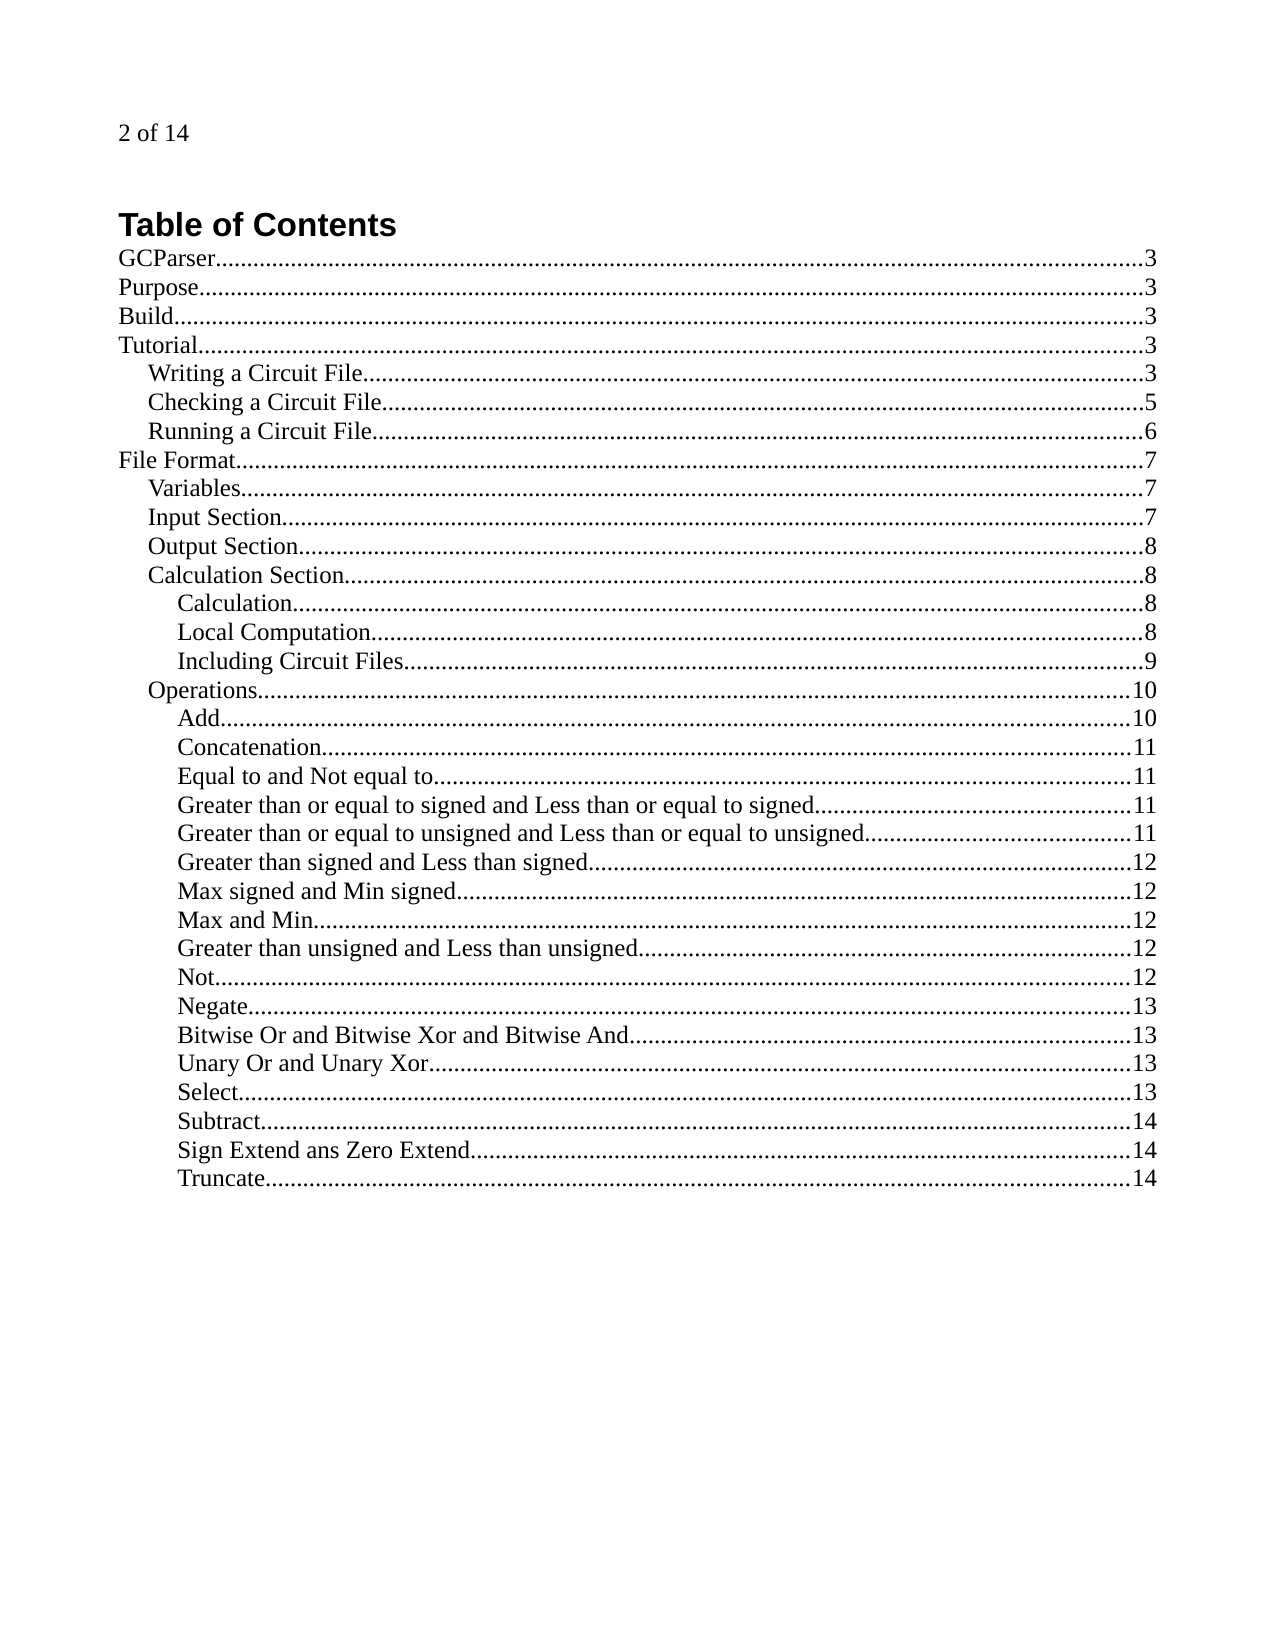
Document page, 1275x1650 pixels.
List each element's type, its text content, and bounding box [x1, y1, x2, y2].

text Max and Min 12 [177, 905, 1157, 933]
text Checking a Circuit File 5 [148, 387, 1157, 416]
text Calculation Section 8 [148, 560, 1157, 588]
text Writing a Circuit File 3 [148, 358, 1157, 387]
text GCParser 3 [118, 243, 1157, 272]
text Tutorial 3 [118, 330, 1157, 358]
text Including Circuit Files 9 [177, 646, 1157, 675]
text Subtract 14 [177, 1106, 1157, 1135]
text Bitwise Or and Bitwise Xor and Bitwise And 13 [177, 1020, 1157, 1048]
text Concatenation 11 [177, 732, 1157, 761]
text Running a Circuit File 6 [148, 416, 1157, 445]
text Max signed and Min signed 12 [177, 876, 1157, 905]
text Equal to and Not equal to 11 [177, 761, 1157, 790]
text Negate 13 [177, 991, 1157, 1020]
text Sign Extend ans Zero Extend 14 [177, 1135, 1157, 1163]
text Select 13 [177, 1077, 1157, 1106]
text Unary Or and Unary Xor 13 [177, 1048, 1157, 1077]
text Calculation 8 [177, 588, 1157, 617]
text Purpose 3 [118, 272, 1157, 301]
text File Format 7 [118, 445, 1157, 473]
text Variables 7 [148, 473, 1157, 502]
text Not 12 [177, 962, 1157, 991]
text Local Computation 8 [177, 617, 1157, 646]
text Operations 10 [148, 675, 1157, 703]
text Output Section 8 [148, 531, 1157, 560]
text Build 3 [118, 301, 1157, 330]
text Truncate 14 [177, 1163, 1157, 1192]
text Greater than unsigned and Less than unsigned 12 [177, 933, 1157, 962]
text Input Section 7 [148, 502, 1157, 531]
subtitle Table of Contents [118, 205, 1157, 243]
text Greater than signed and Less than signed 12 [177, 847, 1157, 876]
text Greater than or equal to signed and Less than or equal to signed 11 [177, 790, 1157, 818]
text Add 10 [177, 703, 1157, 732]
text Greater than or equal to unsigned and Less than or equal to unsigned 11 [177, 818, 1157, 847]
